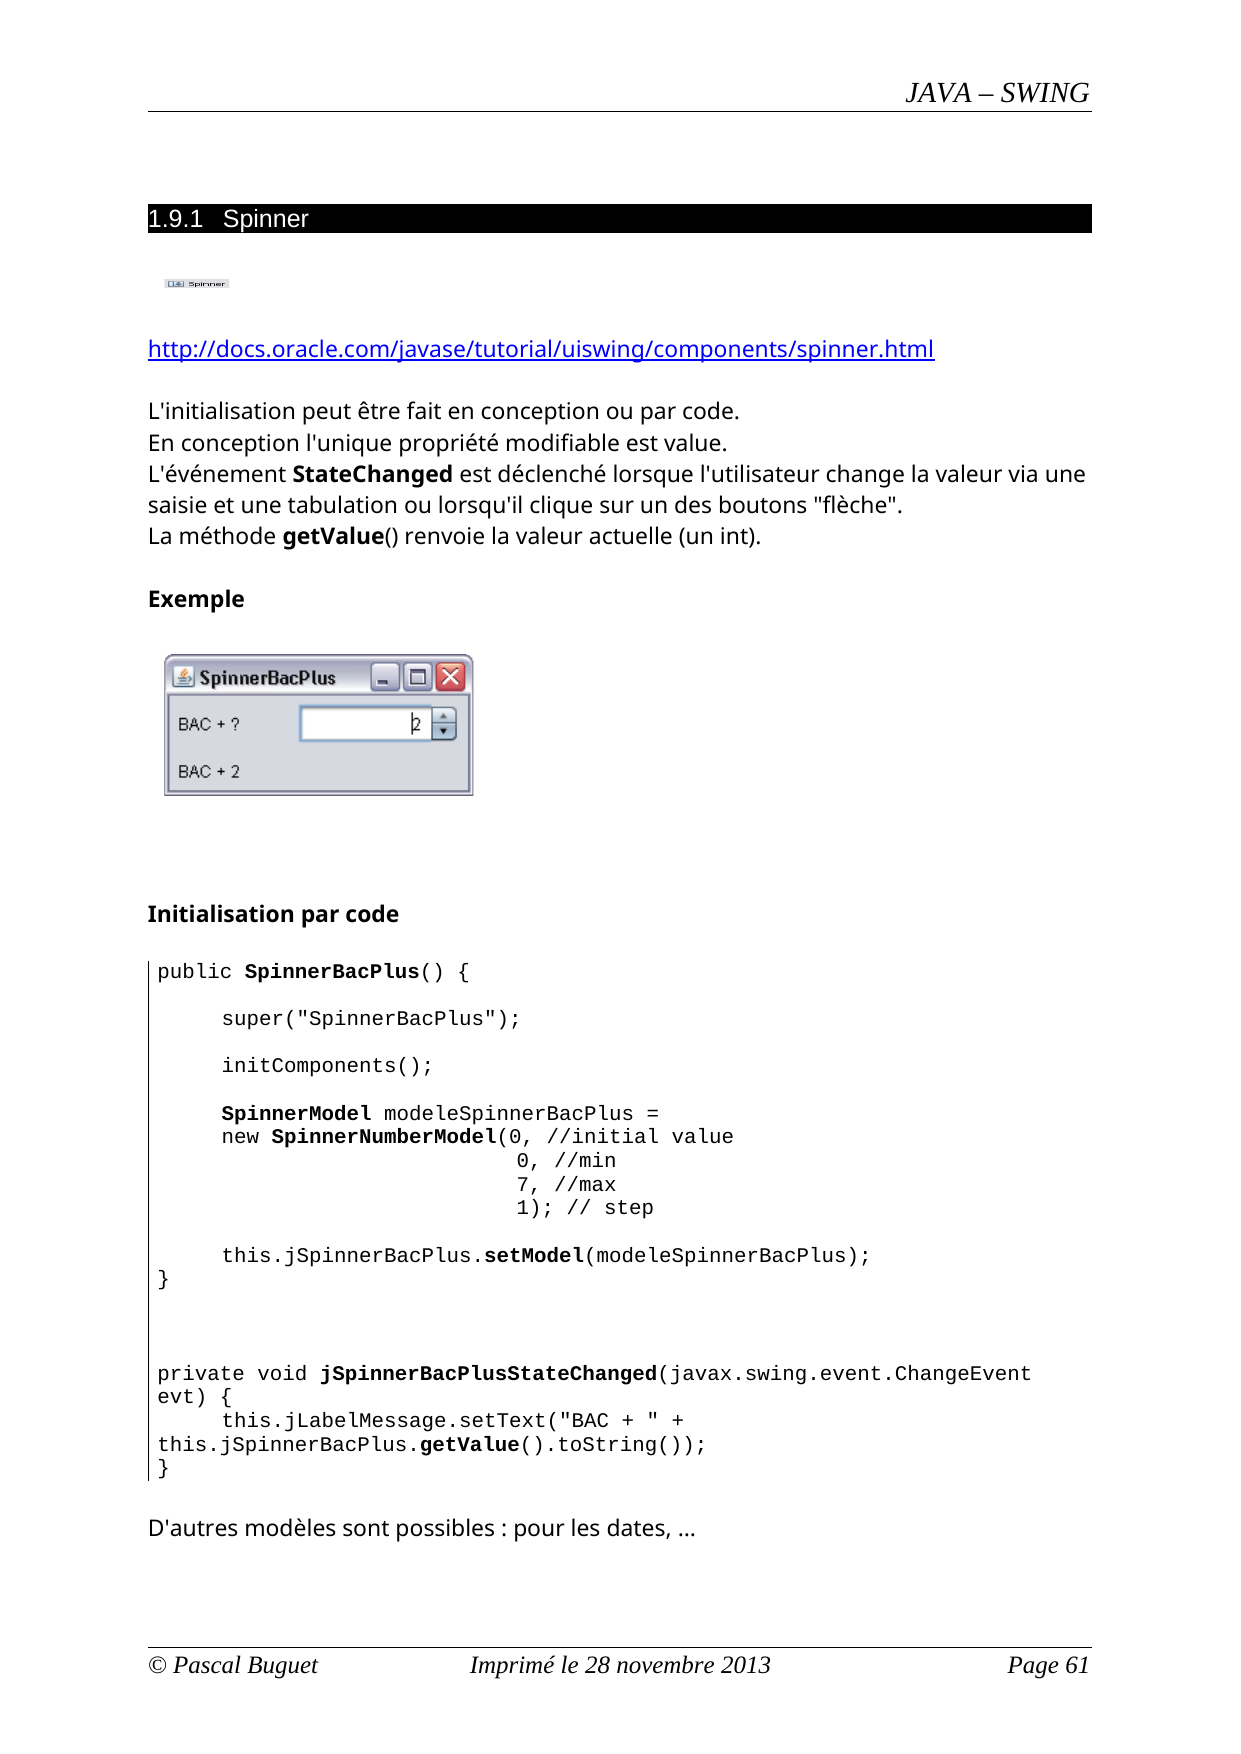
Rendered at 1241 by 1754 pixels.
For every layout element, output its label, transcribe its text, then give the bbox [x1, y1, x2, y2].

text L'événement StateChanged est déclenché lorsque l'utilisateur change la valeur via une saisie et une tabulation ou lorsqu'il clique sur un des boutons "flèche". [148, 458, 1092, 520]
text SpinnerModel modeleSpinnerBacPlus = [149, 1103, 1092, 1126]
text En conception l'unique propriété modifiable est value. [148, 426, 1092, 458]
text D'autres modèles sont possibles : pour les dates, … [148, 1512, 1092, 1543]
text La méthode getValue() renvoie la valeur actuelle (un int). [148, 520, 1092, 551]
picture [164, 654, 474, 796]
text 7, //max [149, 1174, 1092, 1197]
text this.jLabelMessage.setText("BAC + " + this.jSpinnerBacPlus.getValue().toString()); [149, 1410, 1092, 1457]
text initComponents(); [149, 1055, 1092, 1079]
text Initialisation par code [148, 898, 1092, 929]
text 1); // step [149, 1197, 1092, 1221]
subtitle Spinner [148, 204, 1092, 233]
text } [149, 1457, 1092, 1481]
text http://docs.oracle.com/javase/tutorial/uiswing/components/spinner.html [148, 333, 1092, 364]
text new SpinnerNumberModel(0, //initial value [149, 1126, 1092, 1150]
text Exemple [148, 583, 1092, 614]
text 0, //min [149, 1150, 1092, 1174]
text this.jSpinnerBacPlus.setModel(modeleSpinnerBacPlus); [149, 1244, 1092, 1268]
text public SpinnerBacPlus() { [149, 961, 1092, 984]
text L'initialisation peut être fait en conception ou par code. [148, 395, 1092, 426]
text } [149, 1268, 1092, 1292]
text private void jSpinnerBacPlusStateChanged(javax.swing.event.ChangeEvent evt) { [149, 1363, 1092, 1410]
text super("SpinnerBacPlus"); [149, 1008, 1092, 1032]
